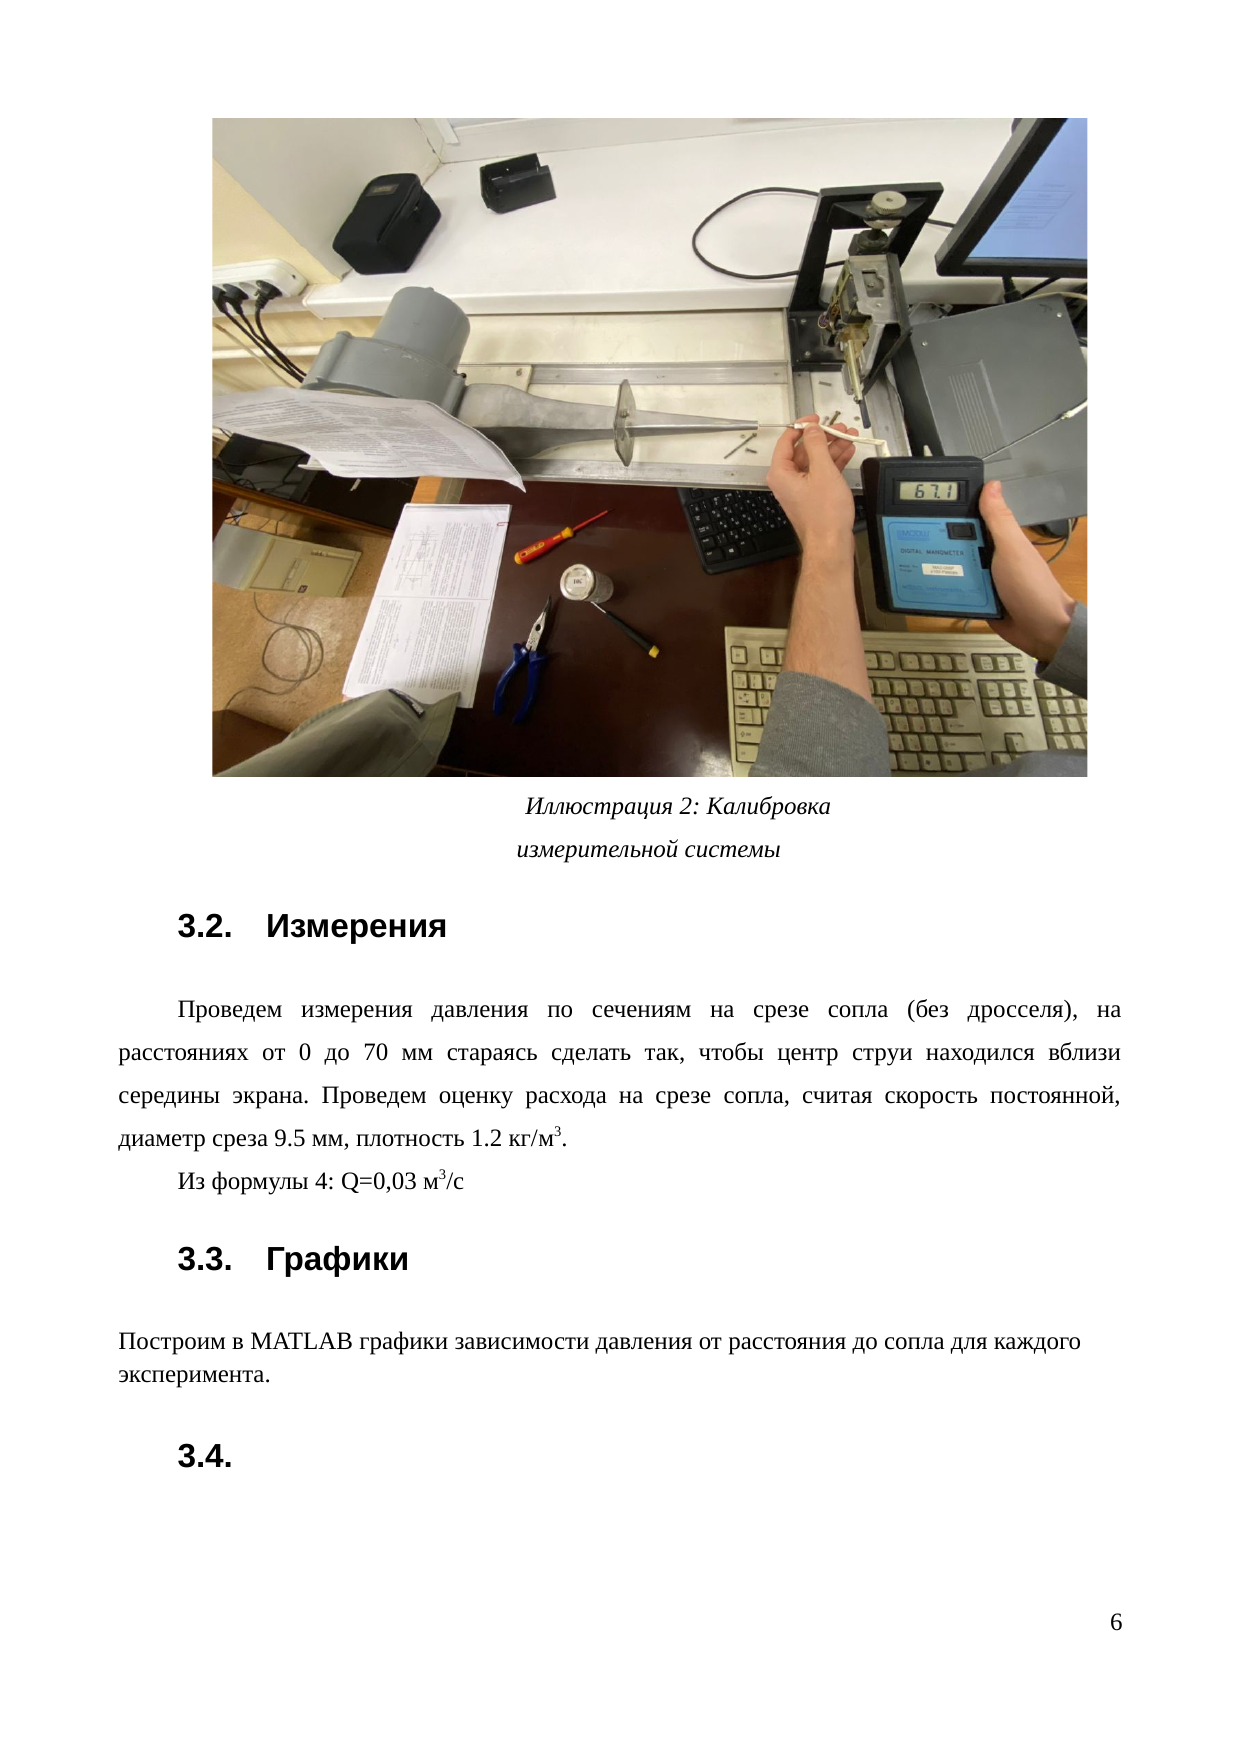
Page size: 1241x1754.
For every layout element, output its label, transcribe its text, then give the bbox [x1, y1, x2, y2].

text Из формулы 4: Q=0,03 м3/c [118, 1166, 1122, 1195]
picture [212, 118, 1088, 777]
text Построим в MATLAB графики зависимости давления от расстояния до сопла для каждого эксперимента. [118, 1326, 1122, 1388]
text Проведем измерения давления по сечениям на срезе сопла (без дросселя), на расстояниях от 0 до 70 мм стараясь сделать так, чтобы центр струи находился вблизи середины экрана. Проведем оценку расхода на срезе сопла, считая скорость постоянной, диаметр среза 9.5 мм, плотность 1.2 кг/м3. [118, 994, 1122, 1152]
subtitle Графики [118, 1239, 1122, 1277]
text Иллюстрация 2: Калибровка измерительной системы [384, 777, 915, 863]
subtitle Измерения [118, 907, 1122, 945]
